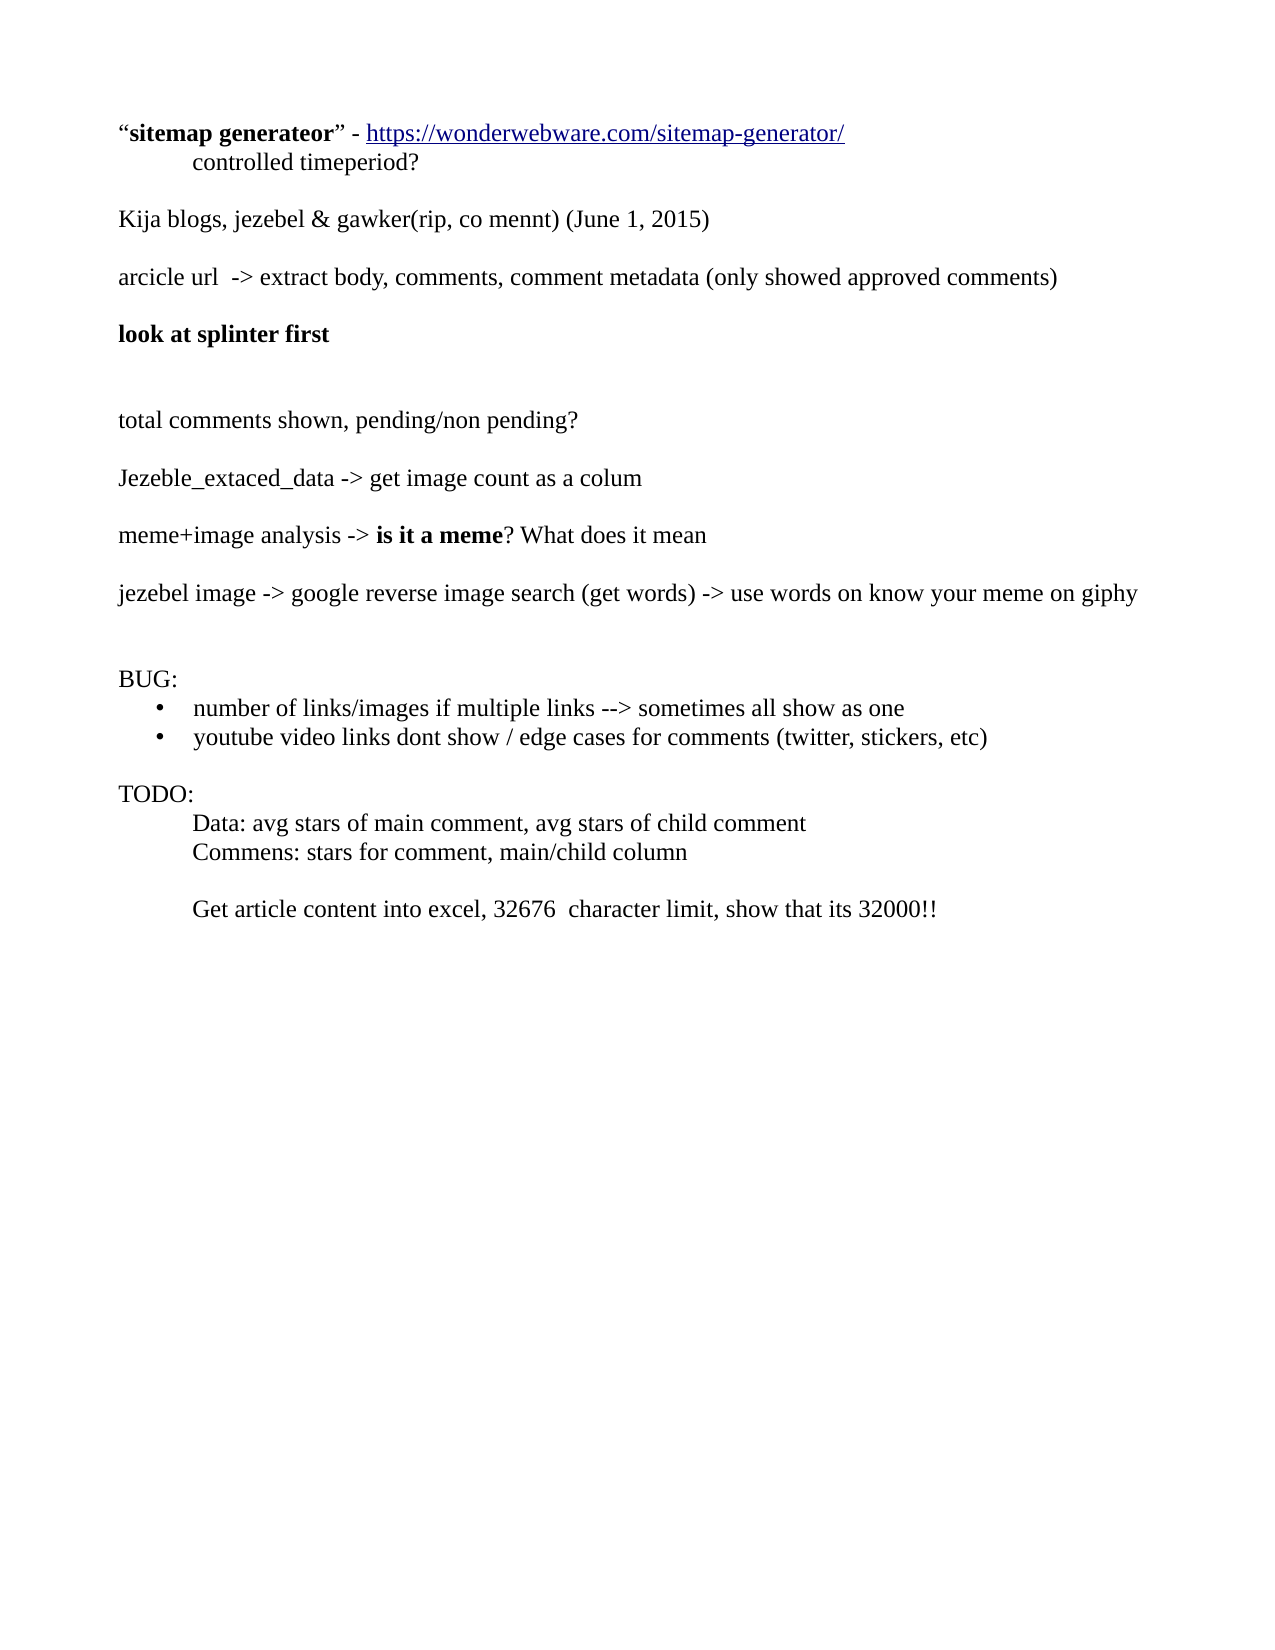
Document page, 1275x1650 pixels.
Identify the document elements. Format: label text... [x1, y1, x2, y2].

text look at splinter first [118, 319, 1157, 348]
text Data: avg stars of main comment, avg stars of child comment [118, 808, 1157, 837]
text Kija blogs, jezebel & gawker(rip, co mennt) (June 1, 2015) [118, 204, 1157, 233]
text “sitemap generateor” - https://wonderwebware.com/sitemap-generator/ [118, 118, 1157, 147]
text meme+image analysis -> is it a meme? What does it mean [118, 521, 1157, 549]
text BUG: [118, 664, 1157, 693]
text arcicle url -> extract body, comments, comment metadata (only showed approved comments) [118, 262, 1157, 291]
text controlled timeperiod? [118, 147, 1157, 176]
list youtube video links dont show / edge cases for comments (twitter, stickers, etc) [156, 722, 1157, 751]
text total comments shown, pending/non pending? [118, 406, 1157, 434]
text Commens: stars for comment, main/child column [118, 837, 1157, 866]
text Jezeble_extaced_data -> get image count as a colum [118, 463, 1157, 492]
text Get article content into excel, 32676 character limit, show that its 32000!! [118, 894, 1157, 923]
list number of links/images if multiple links --> sometimes all show as one [156, 693, 1157, 722]
text TODO: [118, 779, 1157, 808]
text jezebel image -> google reverse image search (get words) -> use words on know your meme on giphy [118, 578, 1157, 607]
